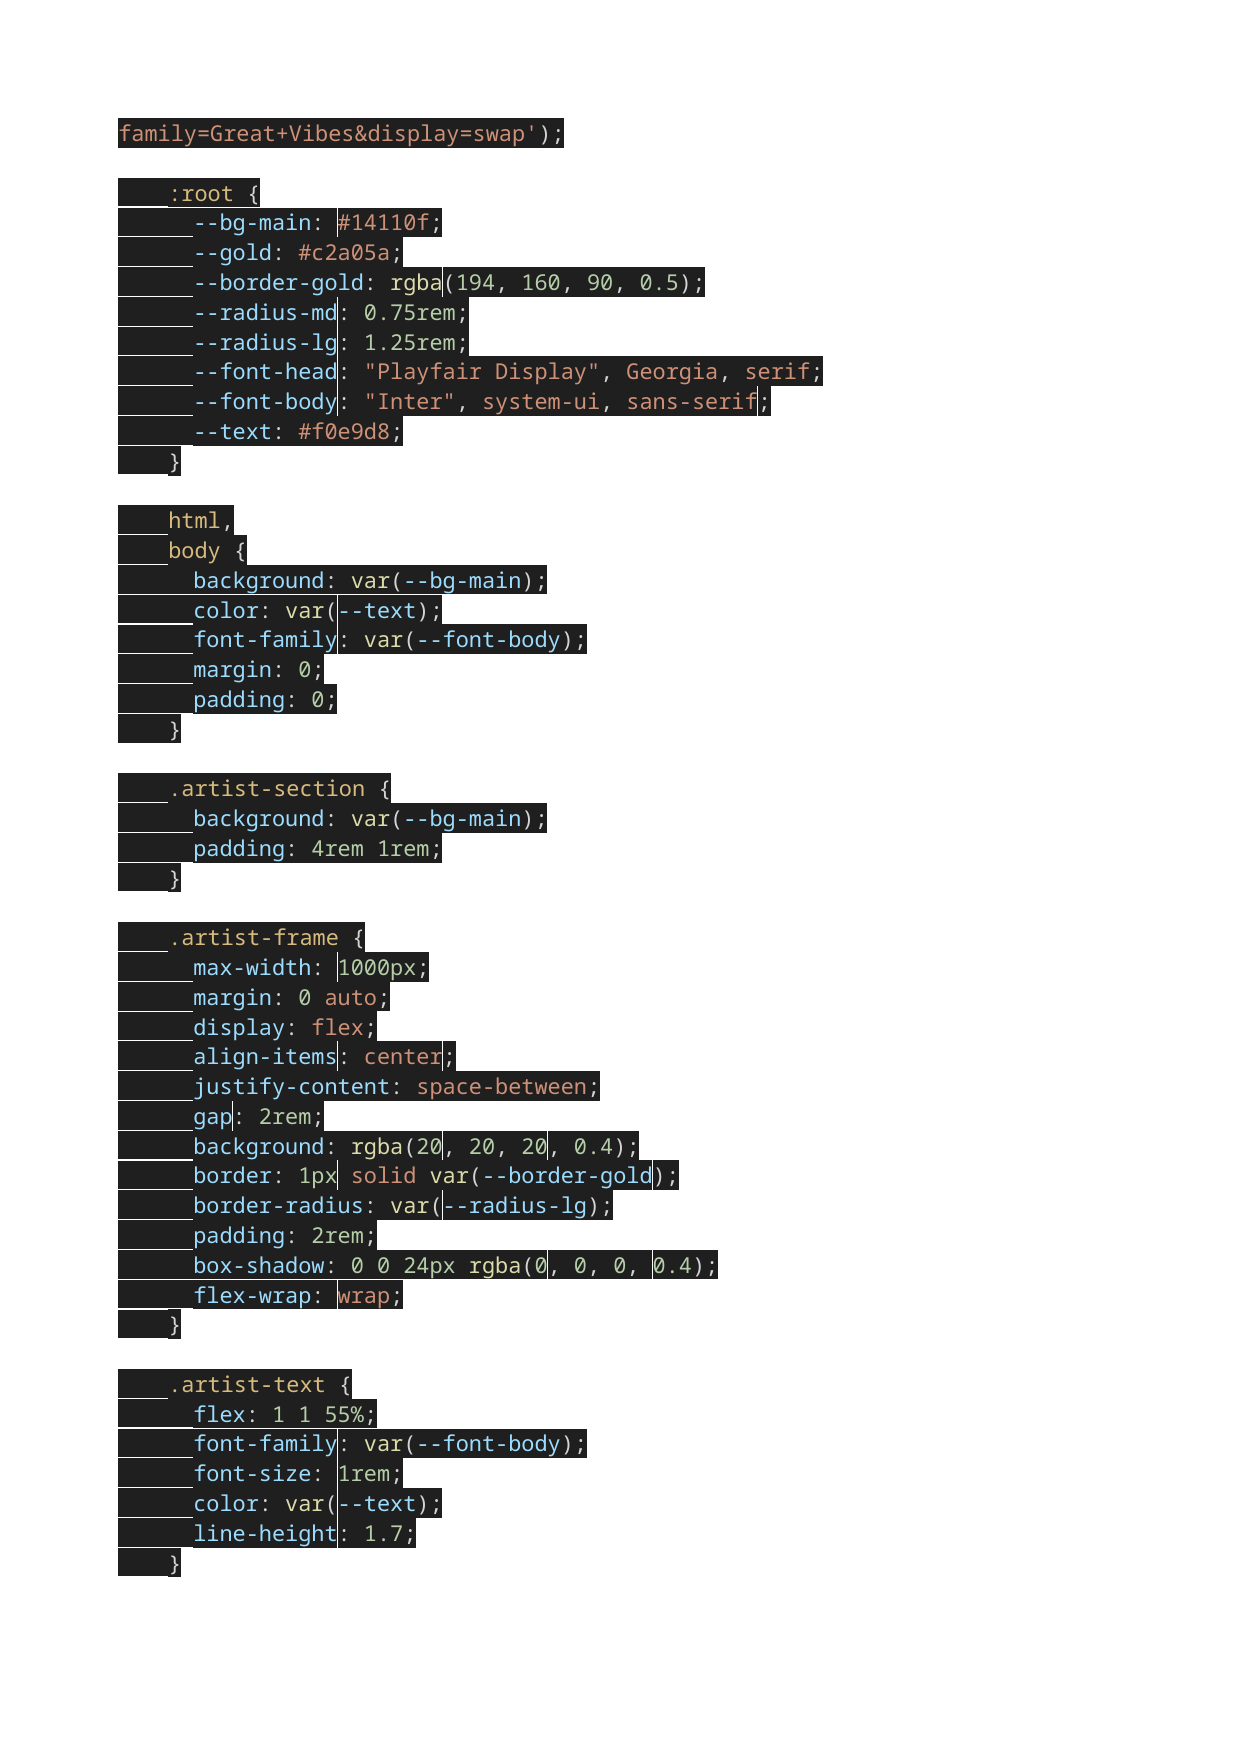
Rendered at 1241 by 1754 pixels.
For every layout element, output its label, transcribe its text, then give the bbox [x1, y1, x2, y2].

text --gold: #c2a05a; [118, 237, 1122, 267]
text } [118, 863, 1122, 892]
text --bg-main: #14110f; [118, 207, 1122, 237]
text margin: 0; [118, 654, 1122, 684]
text border: 1px solid var(--border-gold); [118, 1160, 1122, 1190]
text background: var(--bg-main); [118, 803, 1122, 833]
text body { [118, 535, 1122, 565]
text --font-head: "Playfair Display", Georgia, serif; [118, 356, 1122, 386]
text --radius-md: 0.75rem; [118, 297, 1122, 327]
text max-width: 1000px; [118, 952, 1122, 982]
text font-family: var(--font-body); [118, 624, 1122, 654]
text padding: 0; [118, 684, 1122, 714]
text padding: 2rem; [118, 1220, 1122, 1250]
text --font-body: "Inter", system-ui, sans-serif; [118, 386, 1122, 416]
text .artist-text { [118, 1369, 1122, 1399]
text justify-content: space-between; [118, 1071, 1122, 1101]
text } [118, 1309, 1122, 1339]
text background: rgba(20, 20, 20, 0.4); [118, 1131, 1122, 1160]
text flex-wrap: wrap; [118, 1279, 1122, 1309]
text font-family: var(--font-body); [118, 1428, 1122, 1458]
text } [118, 714, 1122, 743]
text display: flex; [118, 1011, 1122, 1041]
text } [118, 1548, 1122, 1577]
text --text: #f0e9d8; [118, 416, 1122, 446]
text align-items: center; [118, 1041, 1122, 1071]
text .artist-section { [118, 773, 1122, 803]
text --radius-lg: 1.25rem; [118, 327, 1122, 356]
text border-radius: var(--radius-lg); [118, 1190, 1122, 1220]
text margin: 0 auto; [118, 982, 1122, 1011]
text :root { [118, 178, 1122, 207]
text html, [118, 505, 1122, 535]
text color: var(--text); [118, 594, 1122, 624]
text color: var(--text); [118, 1488, 1122, 1518]
text font-size: 1rem; [118, 1458, 1122, 1488]
text .artist-frame { [118, 922, 1122, 952]
text line-height: 1.7; [118, 1518, 1122, 1548]
text background: var(--bg-main); [118, 565, 1122, 594]
text flex: 1 1 55%; [118, 1399, 1122, 1428]
text gap: 2rem; [118, 1101, 1122, 1131]
text } [118, 446, 1122, 476]
text box-shadow: 0 0 24px rgba(0, 0, 0, 0.4); [118, 1250, 1122, 1279]
text --border-gold: rgba(194, 160, 90, 0.5); [118, 267, 1122, 297]
text padding: 4rem 1rem; [118, 833, 1122, 863]
text family=Great+Vibes&display=swap'); [118, 118, 1122, 148]
